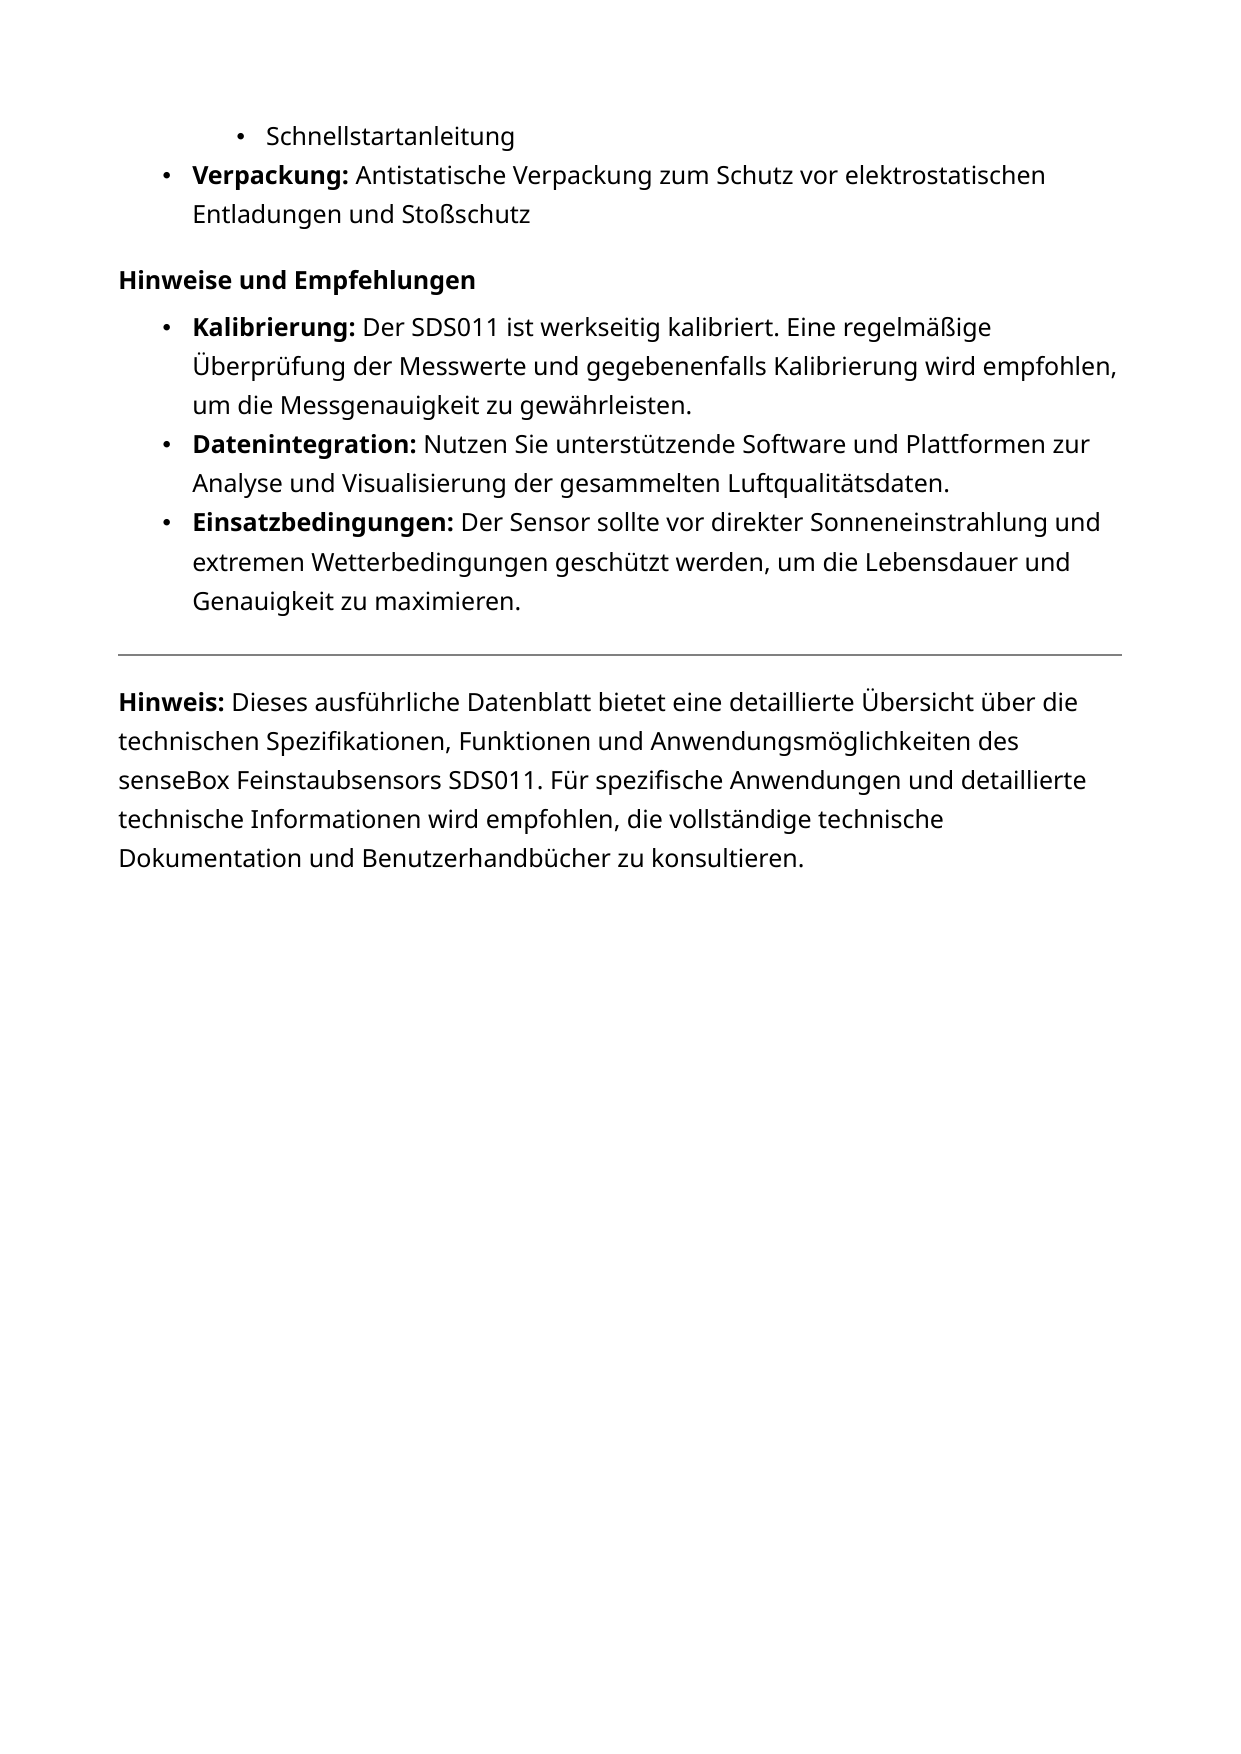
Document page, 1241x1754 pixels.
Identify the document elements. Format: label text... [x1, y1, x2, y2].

subtitle Hinweise und Empfehlungen [118, 263, 1122, 297]
list Schnellstartanleitung [236, 118, 1122, 152]
list Einsatzbedingungen: Der Sensor sollte vor direkter Sonneneinstrahlung und extremen Wetterbedingungen geschützt werden, um die Lebensdauer und Genauigkeit zu maximieren. [162, 505, 1122, 617]
text Hinweis: Dieses ausführliche Datenblatt bietet eine detaillierte Übersicht über die technischen Spezifikationen, Funktionen und Anwendungsmöglichkeiten des senseBox Feinstaubsensors SDS011. Für spezifische Anwendungen und detaillierte technische Informationen wird empfohlen, die vollständige technische Dokumentation und Benutzerhandbücher zu konsultieren. [118, 684, 1122, 875]
list Datenintegration: Nutzen Sie unterstützende Software und Plattformen zur Analyse und Visualisierung der gesammelten Luftqualitätsdaten. [162, 427, 1122, 500]
list Kalibrierung: Der SDS011 ist werkseitig kalibriert. Eine regelmäßige Überprüfung der Messwerte und gegebenenfalls Kalibrierung wird empfohlen, um die Messgenauigkeit zu gewährleisten. [162, 309, 1122, 422]
list Verpackung: Antistatische Verpackung zum Schutz vor elektrostatischen Entladungen und Stoßschutz [162, 157, 1122, 231]
